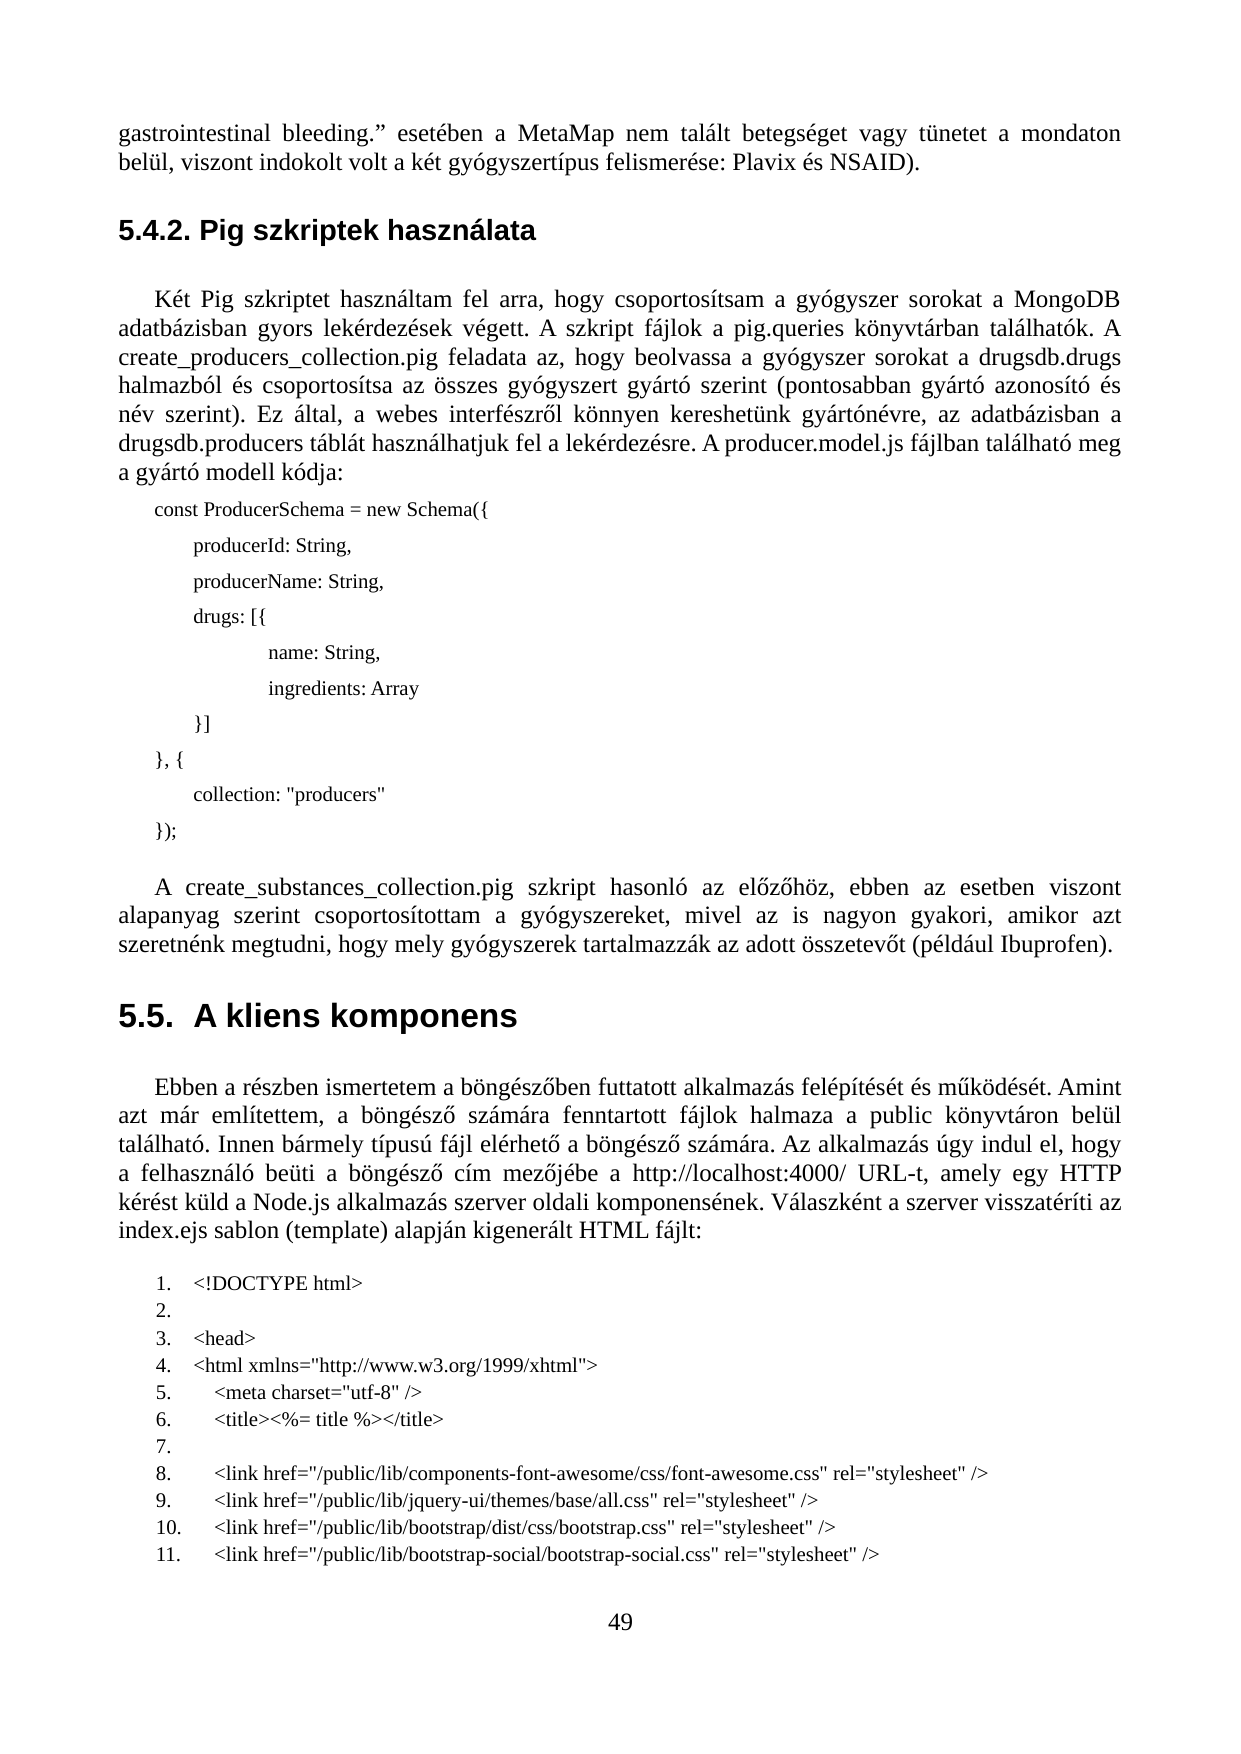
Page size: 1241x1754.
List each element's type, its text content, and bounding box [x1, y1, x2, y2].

list <link href="/public/lib/bootstrap/dist/css/bootstrap.css" rel="stylesheet" /> [156, 1518, 1122, 1539]
text }, { [118, 749, 1122, 770]
list <link href="/public/lib/bootstrap-social/bootstrap-social.css" rel="stylesheet" /> [156, 1545, 1122, 1566]
subtitle Pig szkriptek használata [118, 213, 1122, 247]
list <html xmlns="http://www.w3.org/1999/xhtml"> [156, 1355, 1122, 1376]
title Ebben a részben ismertetem a böngészőben futtatott alkalmazás felépítését és működését. Amint azt már említettem, a böngésző számára fenntartott fájlok halmaza a public könyvtáron belül található. Innen bármely típusú fájl elérhető a böngésző számára. Az alkalmazás úgy indul el, hogy a felhasználó beüti a böngésző cím mezőjébe a http://localhost:4000/ URL-t, amely egy HTTP kérést küld a Node.js alkalmazás szerver oldali komponensének. Válaszként a szerver visszatéríti az index.ejs sablon (template) alapján kigenerált HTML fájlt: [118, 1072, 1122, 1244]
list <meta charset="utf-8" /> [156, 1382, 1122, 1403]
text drugs: [{ [118, 607, 1122, 628]
list <head> [156, 1328, 1122, 1349]
title gastrointestinal bleeding.” esetében a MetaMap nem talált betegséget vagy tünetet a mondaton belül, viszont indokolt volt a két gyógyszertípus felismerése: Plavix és NSAID). [118, 118, 1122, 176]
subtitle A kliens komponens [118, 995, 1122, 1034]
text producerId: String, [118, 536, 1122, 557]
text }); [118, 821, 1122, 842]
text collection: "producers" [118, 785, 1122, 806]
text producerName: String, [118, 571, 1122, 592]
title A create_substances_collection.pig szkript hasonló az előzőhöz, ebben az esetben viszont alapanyag szerint csoportosítottam a gyógyszereket, mivel az is nagyon gyakori, amikor azt szeretnénk megtudni, hogy mely gyógyszerek tartalmazzák az adott összetevőt (például Ibuprofen). [118, 872, 1122, 958]
text Két Pig szkriptet használtam fel arra, hogy csoportosítsam a gyógyszer sorokat a MongoDB adatbázisban gyors lekérdezések végett. A szkript fájlok a pig.queries könyvtárban találhatók. A create_producers_collection.pig feladata az, hogy beolvassa a gyógyszer sorokat a drugsdb.drugs halmazból és csoportosítsa az összes gyógyszert gyártó szerint (pontosabban gyártó azonosító és név szerint). Ez által, a webes interfészről könnyen kereshetünk gyártónévre, az adatbázisban a drugsdb.producers táblát használhatjuk fel a lekérdezésre. A producer.model.js fájlban található meg a gyártó modell kódja: [118, 284, 1122, 485]
list <title><%= title %></title> [156, 1409, 1122, 1431]
list <link href="/public/lib/jquery-ui/themes/base/all.css" rel="stylesheet" /> [156, 1491, 1122, 1512]
list <!DOCTYPE html> [156, 1274, 1122, 1295]
list <link href="/public/lib/components-font-awesome/css/font-awesome.css" rel="stylesheet" /> [156, 1464, 1122, 1485]
text const ProducerSchema = new Schema({ [118, 500, 1122, 521]
text name: String, [118, 642, 1122, 663]
text }] [118, 714, 1122, 735]
text ingredients: Array [118, 678, 1122, 699]
